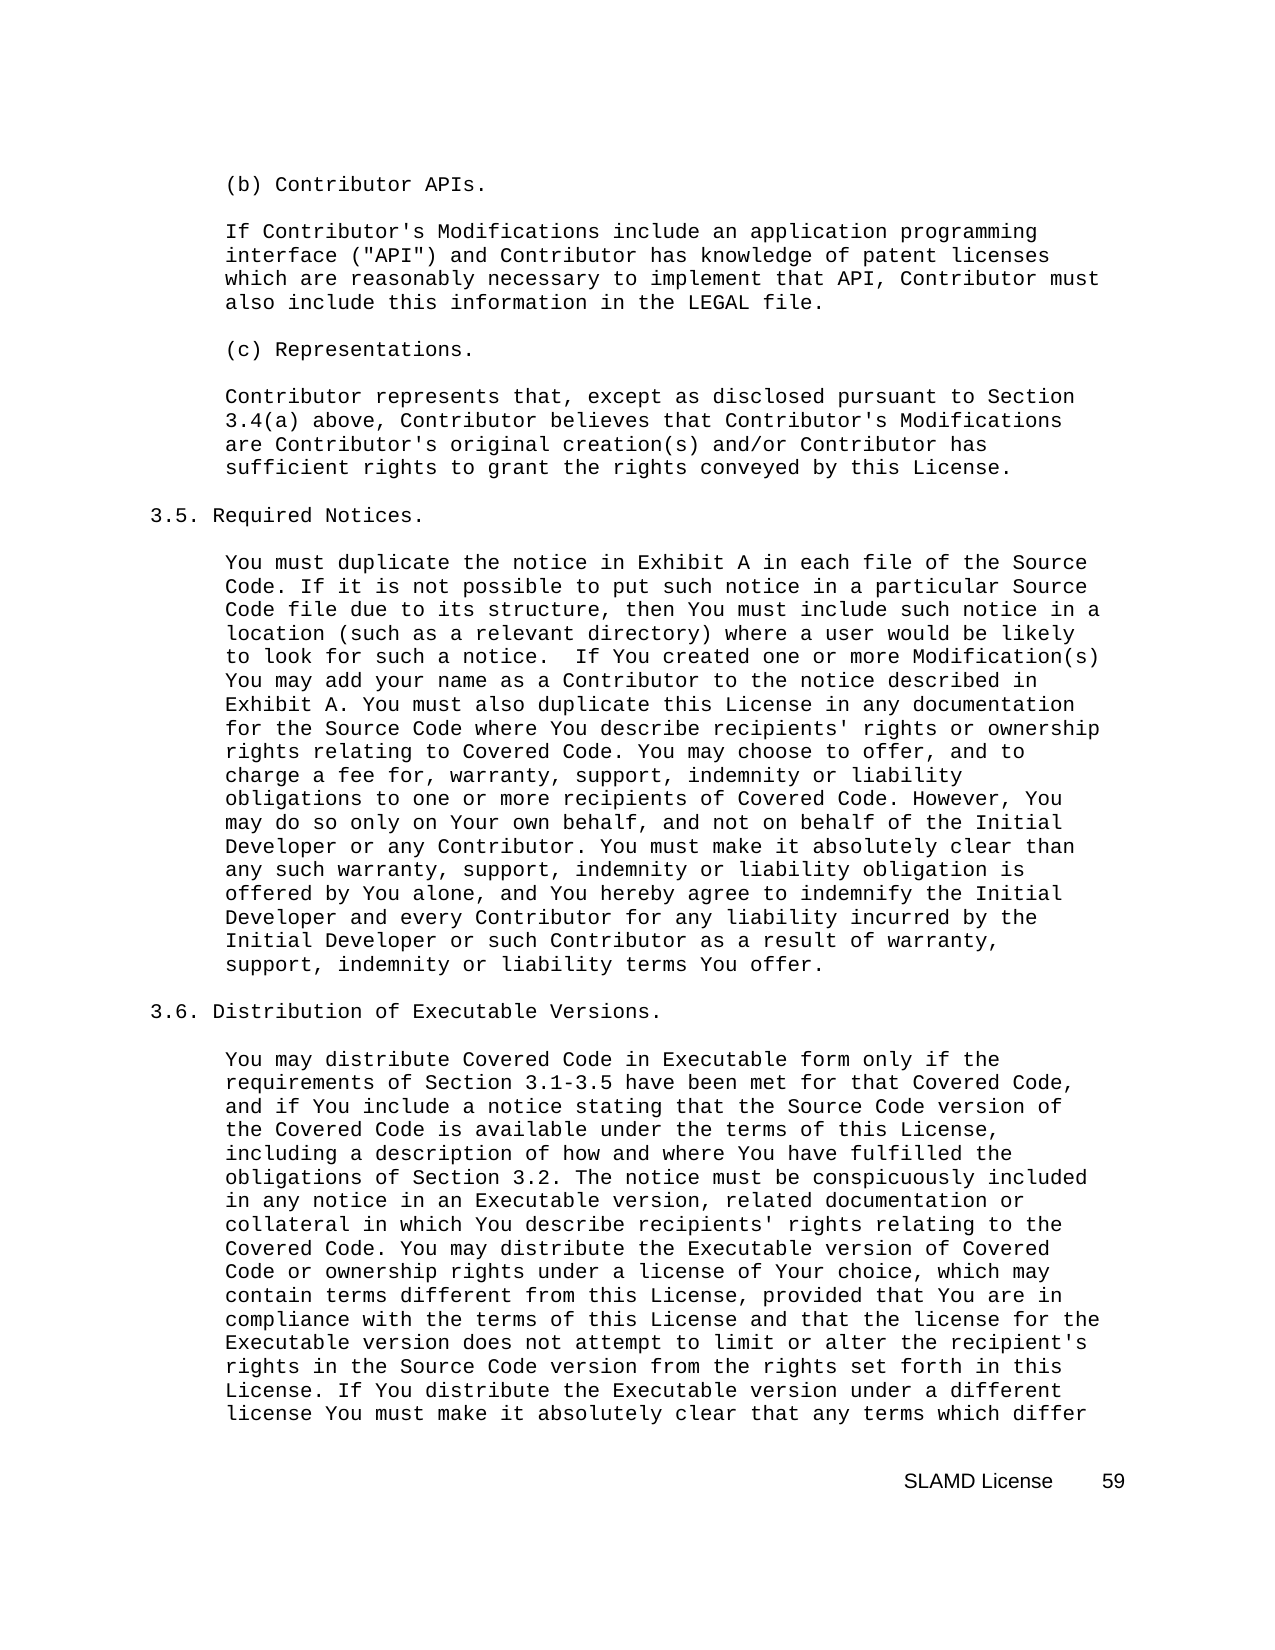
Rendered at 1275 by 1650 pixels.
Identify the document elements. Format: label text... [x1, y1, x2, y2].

text obligations of Section 3.2. The notice must be conspicuously included [150, 1167, 1125, 1190]
text Covered Code. You may distribute the Executable version of Covered [150, 1238, 1125, 1261]
text Code or ownership rights under a license of Your choice, which may [150, 1261, 1125, 1285]
text charge a fee for, warranty, support, indemnity or liability [150, 765, 1125, 788]
text license You must make it absolutely clear that any terms which differ [150, 1403, 1125, 1427]
text rights in the Source Code version from the rights set forth in this [150, 1356, 1125, 1379]
text Developer and every Contributor for any liability incurred by the [150, 907, 1125, 930]
text support, indemnity or liability terms You offer. [150, 954, 1125, 978]
text which are reasonably necessary to implement that API, Contributor must [150, 268, 1125, 292]
text may do so only on Your own behalf, and not on behalf of the Initial [150, 812, 1125, 836]
text 3.6. Distribution of Executable Versions. [150, 1001, 1125, 1025]
text Developer or any Contributor. You must make it absolutely clear than [150, 836, 1125, 859]
text sufficient rights to grant the rights conveyed by this License. [150, 457, 1125, 481]
text location (such as a relevant directory) where a user would be likely [150, 623, 1125, 647]
text also include this information in the LEGAL file. [150, 292, 1125, 316]
text You may distribute Covered Code in Executable form only if the [150, 1048, 1125, 1072]
text interface ("API") and Contributor has knowledge of patent licenses [150, 244, 1125, 268]
text including a description of how and where You have fulfilled the [150, 1143, 1125, 1167]
text You must duplicate the notice in Exhibit A in each file of the Source [150, 552, 1125, 576]
text 3.4(a) above, Contributor believes that Contributor's Modifications [150, 410, 1125, 434]
text to look for such a notice. If You created one or more Modification(s) [150, 647, 1125, 670]
text 3.5. Required Notices. [150, 505, 1125, 528]
text Code file due to its structure, then You must include such notice in a [150, 599, 1125, 623]
text Initial Developer or such Contributor as a result of warranty, [150, 930, 1125, 954]
text License. If You distribute the Executable version under a different [150, 1379, 1125, 1403]
text the Covered Code is available under the terms of this License, [150, 1119, 1125, 1143]
text contain terms different from this License, provided that You are in [150, 1285, 1125, 1309]
text Contributor represents that, except as disclosed pursuant to Section [150, 386, 1125, 410]
text Executable version does not attempt to limit or alter the recipient's [150, 1332, 1125, 1356]
text (b) Contributor APIs. [150, 174, 1125, 197]
text rights relating to Covered Code. You may choose to offer, and to [150, 741, 1125, 765]
text and if You include a notice stating that the Source Code version of [150, 1096, 1125, 1119]
text (c) Representations. [150, 339, 1125, 363]
text obligations to one or more recipients of Covered Code. However, You [150, 788, 1125, 812]
text any such warranty, support, indemnity or liability obligation is [150, 859, 1125, 883]
text Code. If it is not possible to put such notice in a particular Source [150, 576, 1125, 599]
text You may add your name as a Contributor to the notice described in [150, 670, 1125, 694]
text If Contributor's Modifications include an application programming [150, 221, 1125, 244]
text requirements of Section 3.1-3.5 have been met for that Covered Code, [150, 1072, 1125, 1096]
text are Contributor's original creation(s) and/or Contributor has [150, 434, 1125, 457]
text offered by You alone, and You hereby agree to indemnify the Initial [150, 883, 1125, 907]
text Exhibit A. You must also duplicate this License in any documentation [150, 694, 1125, 717]
text compliance with the terms of this License and that the license for the [150, 1309, 1125, 1332]
text collateral in which You describe recipients' rights relating to the [150, 1214, 1125, 1238]
text in any notice in an Executable version, related documentation or [150, 1190, 1125, 1214]
text for the Source Code where You describe recipients' rights or ownership [150, 717, 1125, 741]
